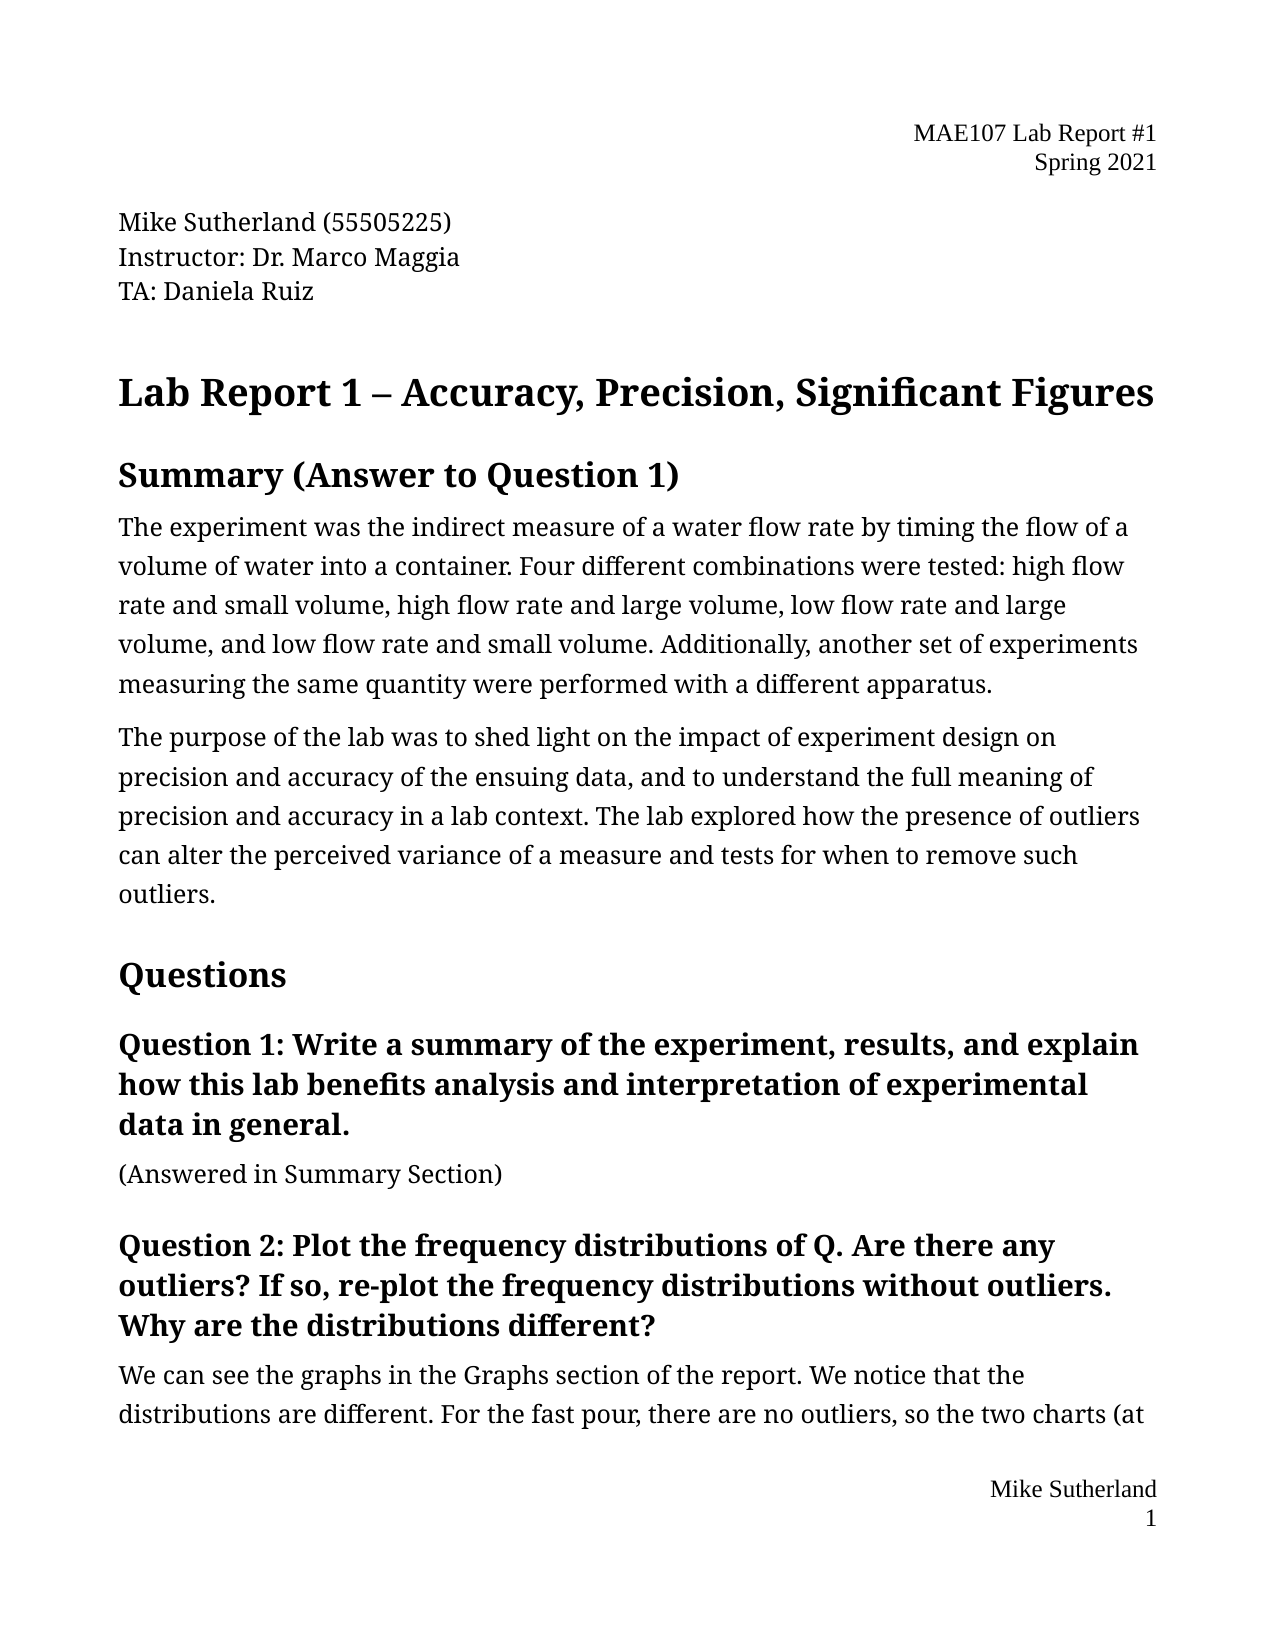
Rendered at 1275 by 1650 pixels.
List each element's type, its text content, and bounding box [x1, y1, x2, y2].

text TA: Daniela Ruiz [118, 273, 1157, 307]
text Instructor: Dr. Marco Maggia [118, 239, 1157, 273]
text We can see the graphs in the Graphs section of the report. We notice that the distributions are different. For the fast pour, there are no outliers, so the two charts (at [118, 1357, 1157, 1431]
text The purpose of the lab was to shed light on the impact of experiment design on precision and accuracy of the ensuing data, and to understand the full meaning of precision and accuracy in a lab context. The lab explored how the presence of outliers can alter the perceived variance of a measure and tests for when to remove such outliers. [118, 720, 1157, 911]
text Mike Sutherland (55505225) [118, 205, 1157, 239]
subtitle Questions [118, 951, 1157, 997]
subtitle Lab Report 1 – Accuracy, Precision, Significant Figures [118, 366, 1157, 418]
subtitle Question 1: Write a summary of the experiment, results, and explain how this lab benefits analysis and interpretation of experimental data in general. [118, 1024, 1157, 1144]
subtitle Summary (Answer to Question 1) [118, 451, 1157, 497]
text The experiment was the indirect measure of a water flow rate by timing the flow of a volume of water into a container. Four different combinations were tested: high flow rate and small volume, high flow rate and large volume, low flow rate and large volume, and low flow rate and small volume. Additionally, another set of experiments measuring the same quantity were performed with a different apparatus. [118, 509, 1157, 700]
subtitle Question 2: Plot the frequency distributions of Q. Are there any outliers? If so, re-plot the frequency distributions without outliers. Why are the distributions different? [118, 1225, 1157, 1345]
text (Answered in Summary Section) [118, 1157, 1157, 1191]
